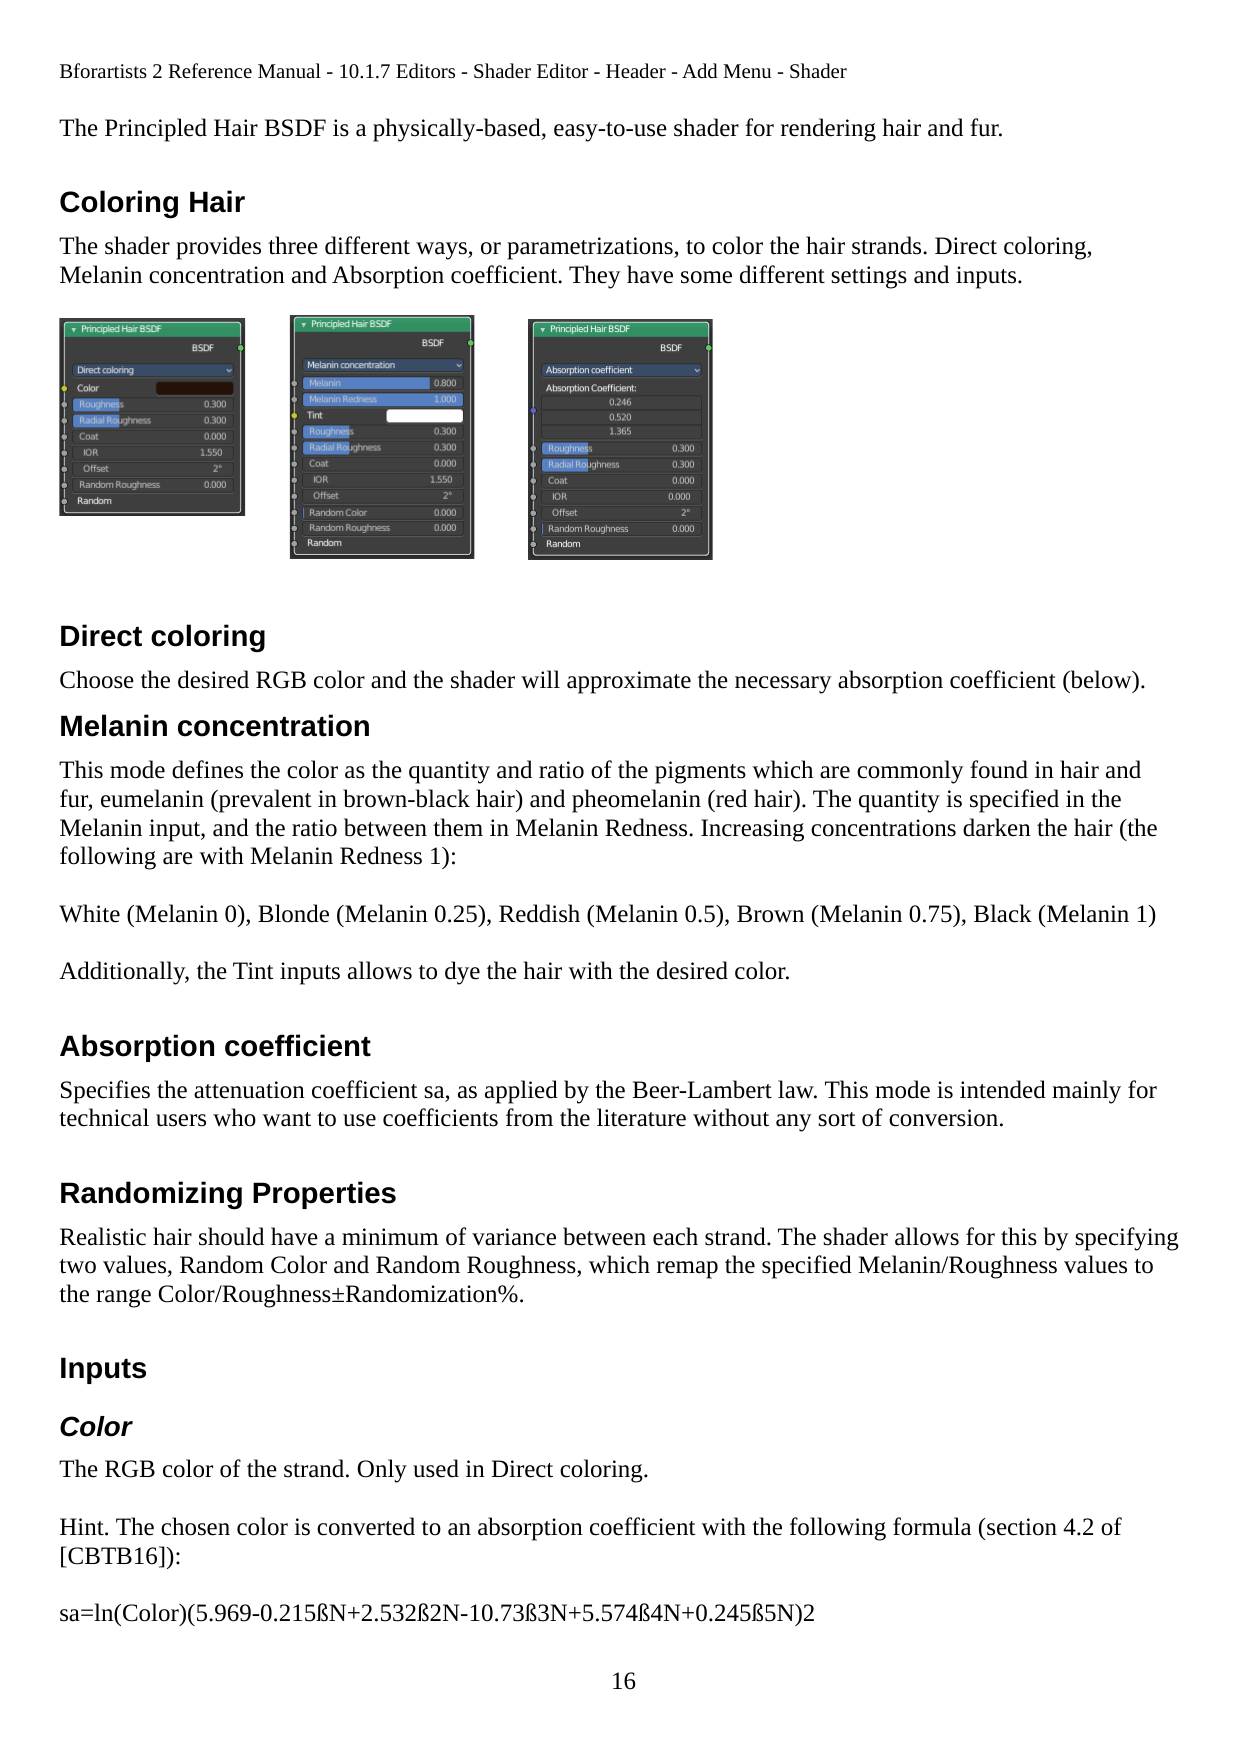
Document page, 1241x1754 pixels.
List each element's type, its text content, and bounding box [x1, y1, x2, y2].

text Specifies the attenuation coefficient sa, as applied by the Beer-Lambert law. This mode is intended mainly for technical users who want to use coefficients from the literature without any sort of conversion. [59, 1075, 1181, 1132]
subtitle Randomizing Properties [59, 1176, 1181, 1209]
text The RGB color of the strand. Only used in Direct coloring. [59, 1454, 1181, 1483]
text White (Melanin 0), Blonde (Melanin 0.25), Reddish (Melanin 0.5), Brown (Melanin 0.75), Black (Melanin 1) [59, 899, 1181, 928]
text The Principled Hair BSDF is a physically-based, easy-to-use shader for rendering hair and fur. [59, 113, 1181, 141]
text sa=ln(Color)(5.969-0.215ßN+2.532ß2N-10.73ß3N+5.574ß4N+0.245ß5N)2 [59, 1598, 1181, 1627]
text Choose the desired RGB color and the shader will approximate the necessary absorption coefficient (below). [59, 666, 1181, 694]
subtitle Coloring Hair [59, 185, 1181, 218]
subtitle Absorption coefficient [59, 1028, 1181, 1062]
subtitle Color [59, 1410, 1181, 1442]
subtitle Direct coloring [59, 619, 1181, 653]
text This mode defines the color as the quantity and ratio of the pigments which are commonly found in hair and fur, eumelanin (prevalent in brown-black hair) and pheomelanin (red hair). The quantity is specified in the Melanin input, and the ratio between them in Melanin Redness. Increasing concentrations darken the hair (the following are with Melanin Redness 1): [59, 755, 1181, 870]
text Realistic hair should have a minimum of variance between each strand. The shader allows for this by specifying two values, Random Color and Random Roughness, which remap the specified Melanin/Roughness values to the range Color/Roughness±Randomization%. [59, 1222, 1181, 1308]
subtitle Melanin concentration [59, 709, 1181, 743]
picture [528, 319, 713, 560]
picture [59, 318, 246, 516]
text Hint. The chosen color is converted to an absorption coefficient with the following formula (section 4.2 of [CBTB16]): [59, 1512, 1181, 1569]
subtitle Inputs [59, 1351, 1181, 1385]
text Additionally, the Tint inputs allows to dye the hair with the desired color. [59, 956, 1181, 985]
text The shader provides three different ways, or parametrizations, to color the hair strands. Direct coloring, Melanin concentration and Absorption coefficient. They have some different settings and inputs. [59, 231, 1181, 288]
picture [289, 315, 475, 559]
